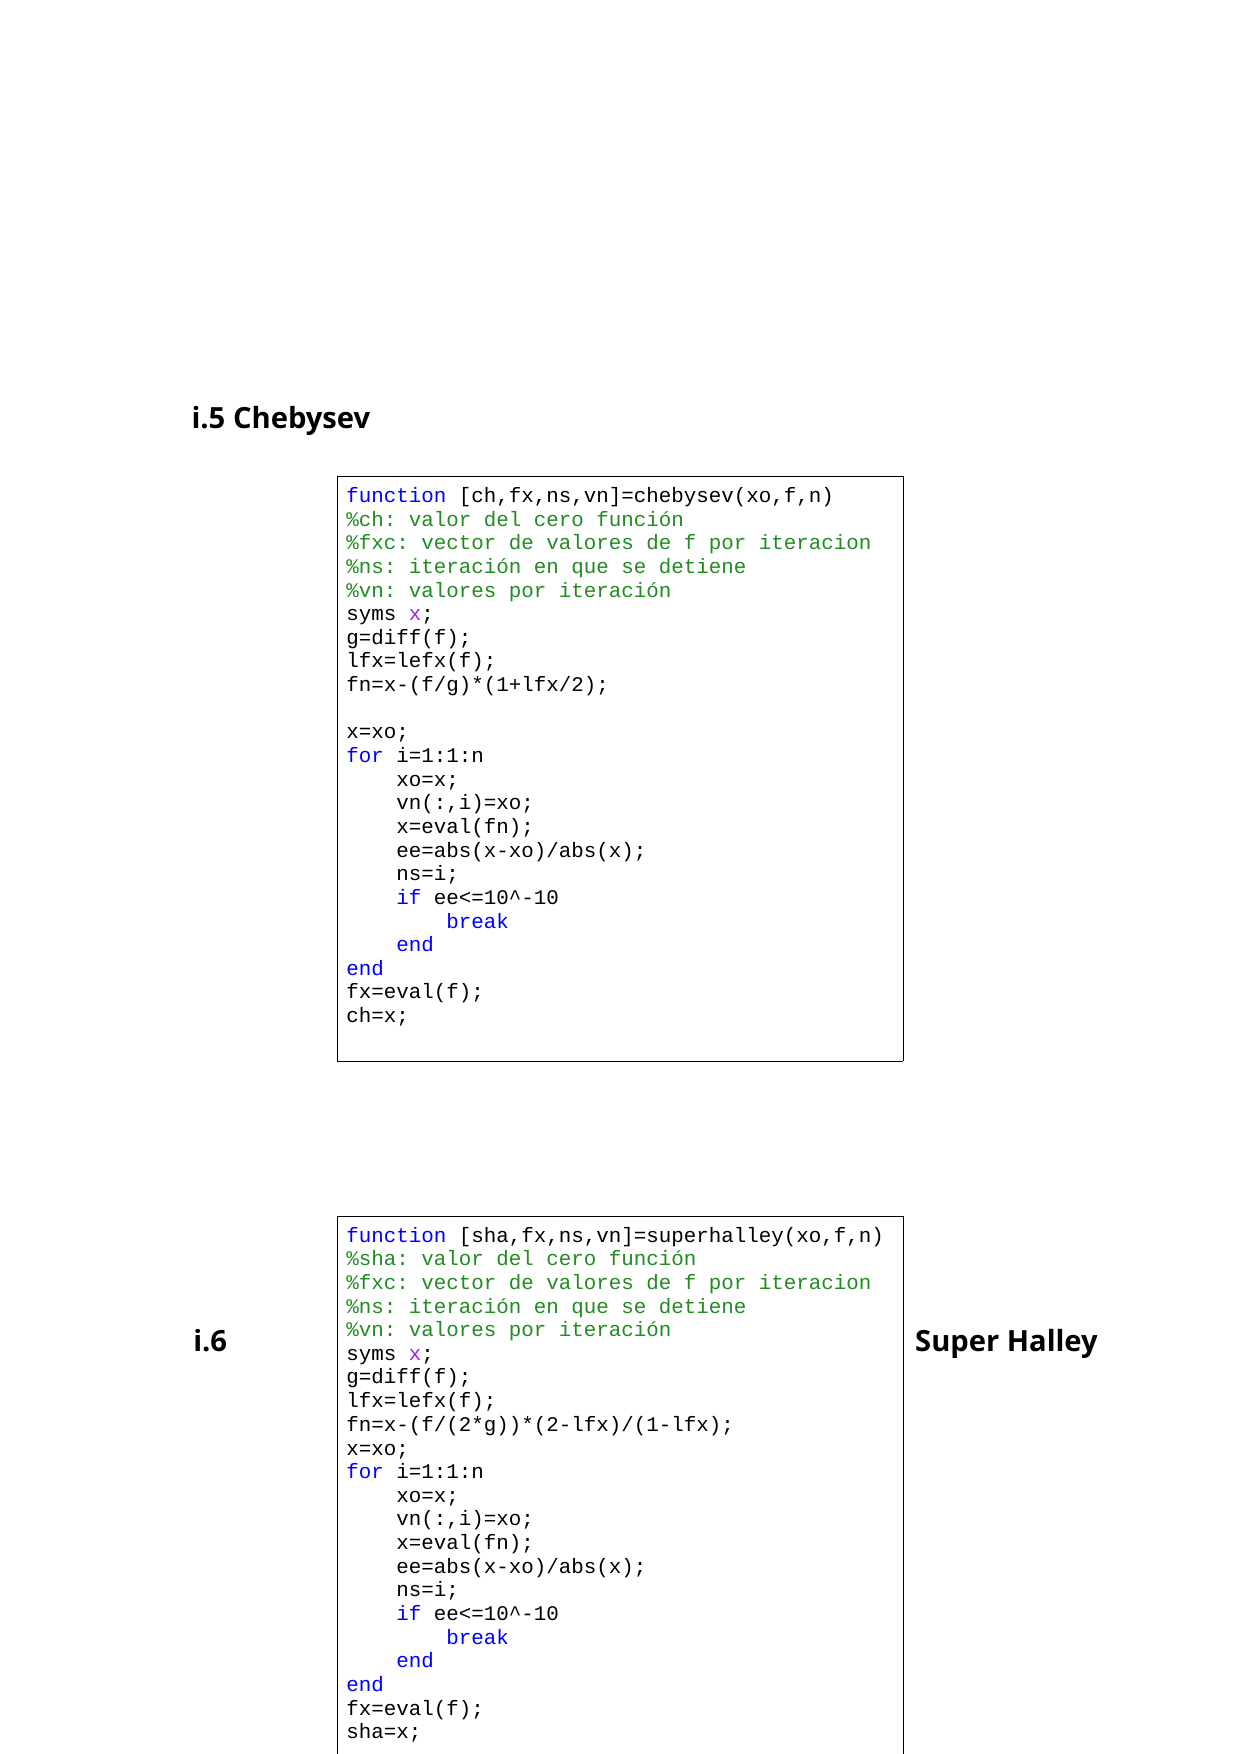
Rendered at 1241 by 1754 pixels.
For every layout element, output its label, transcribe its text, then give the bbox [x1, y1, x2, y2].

text fn=x-(f/(2*g))*(2-lfx)/(1-lfx); [346, 1414, 894, 1437]
text fn=x-(f/g)*(1+lfx/2); [346, 674, 894, 698]
text %ch: valor del cero función [346, 509, 894, 532]
text xo=x; [346, 769, 894, 792]
text xo=x; [346, 1485, 894, 1508]
text if ee<=10^-10 [346, 1603, 894, 1627]
text function [ch,fx,ns,vn]=chebysev(xo,f,n) [346, 485, 894, 509]
text break [346, 1627, 894, 1650]
text g=diff(f); [346, 1367, 894, 1390]
text x=xo; [346, 721, 894, 745]
text ns=i; [346, 1579, 894, 1603]
text x=xo; [346, 1437, 894, 1461]
text ns=i; [346, 863, 894, 887]
text x=eval(fn); [346, 816, 894, 840]
text ch=x; [346, 1005, 894, 1029]
text x=eval(fn); [346, 1532, 894, 1556]
text %vn: valores por iteración [346, 1319, 894, 1343]
text break [346, 911, 894, 934]
text end [346, 1650, 894, 1674]
text lfx=lefx(f); [346, 651, 894, 674]
text end [346, 1674, 894, 1698]
text g=diff(f); [346, 627, 894, 651]
text sha=x; [346, 1721, 894, 1745]
text lfx=lefx(f); [346, 1390, 894, 1414]
text if ee<=10^-10 [346, 887, 894, 911]
text %ns: iteración en que se detiene [346, 556, 894, 579]
text ee=abs(x-xo)/abs(x); [346, 840, 894, 863]
text for i=1:1:n [346, 1461, 894, 1485]
text %fxc: vector de valores de f por iteracion [346, 532, 894, 556]
text end [346, 958, 894, 982]
subtitle i.5 Chebysev [191, 397, 1122, 437]
text syms x; [346, 1343, 894, 1367]
text for i=1:1:n [346, 745, 894, 769]
text vn(:,i)=xo; [346, 1508, 894, 1532]
text %fxc: vector de valores de f por iteracion [346, 1272, 894, 1296]
subtitle i.6 [193, 1320, 337, 1360]
text %sha: valor del cero función [346, 1248, 894, 1272]
text vn(:,i)=xo; [346, 792, 894, 816]
text function [sha,fx,ns,vn]=superhalley(xo,f,n) [346, 1225, 894, 1248]
text %vn: valores por iteración [346, 579, 894, 603]
text ee=abs(x-xo)/abs(x); [346, 1556, 894, 1579]
subtitle Super Halley [904, 1320, 1122, 1360]
text %ns: iteración en que se detiene [346, 1296, 894, 1319]
text syms x; [346, 603, 894, 627]
text fx=eval(f); [346, 1698, 894, 1721]
text fx=eval(f); [346, 982, 894, 1005]
text end [346, 934, 894, 958]
